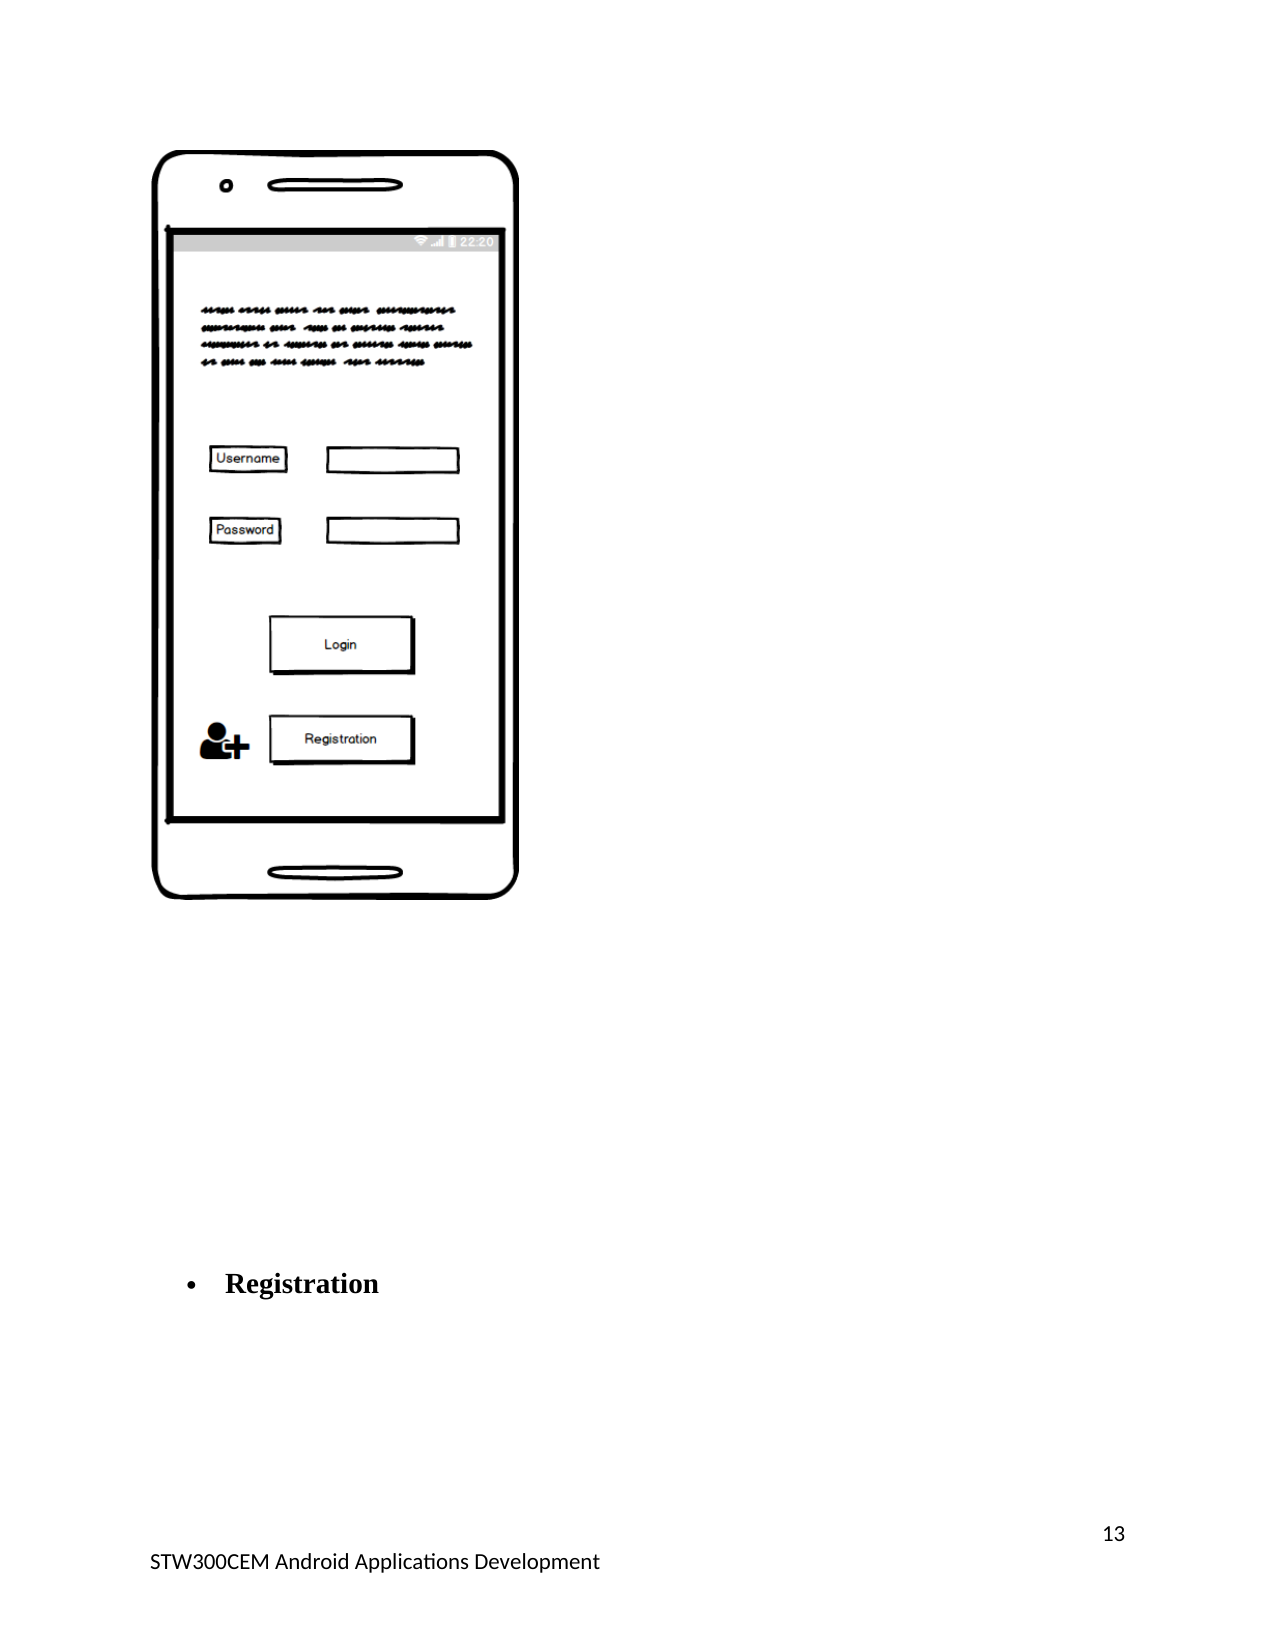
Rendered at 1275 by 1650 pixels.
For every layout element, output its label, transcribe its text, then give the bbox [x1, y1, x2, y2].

list Registration [187, 1266, 1125, 1300]
picture [150, 150, 519, 900]
